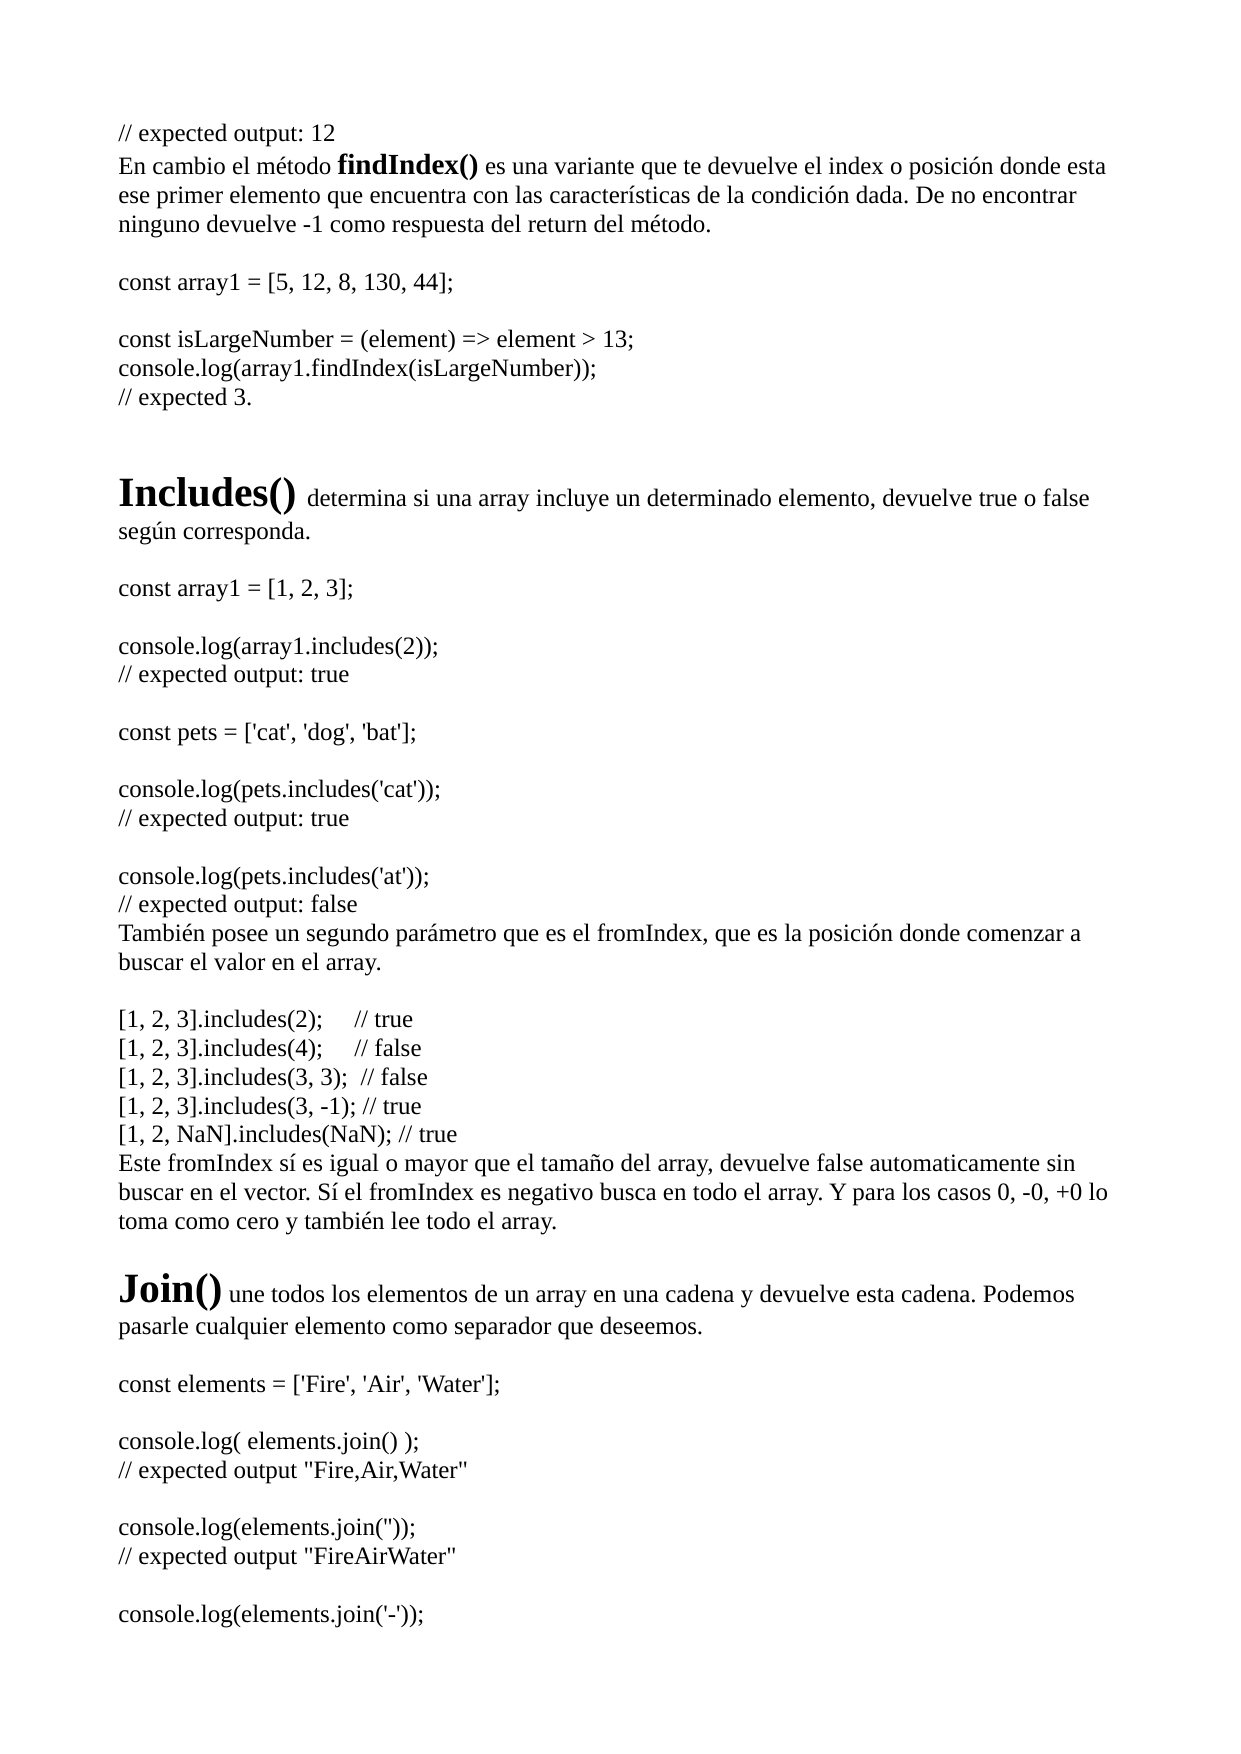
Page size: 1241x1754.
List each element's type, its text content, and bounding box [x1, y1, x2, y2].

text [1, 2, 3].includes(3, -1); // true [118, 1091, 1122, 1119]
text console.log(elements.join('-')); [118, 1599, 1122, 1627]
text console.log(array1.includes(2)); [118, 631, 1122, 659]
text const elements = ['Fire', 'Air', 'Water']; [118, 1369, 1122, 1397]
text console.log(array1.findIndex(isLargeNumber)); [118, 353, 1122, 382]
text console.log(pets.includes('at')); [118, 861, 1122, 889]
text const isLargeNumber = (element) => element > 13; [118, 324, 1122, 353]
text // expected 3. [118, 382, 1122, 410]
text const pets = ['cat', 'dog', 'bat']; [118, 717, 1122, 746]
text Includes() determina si una array incluye un determinado elemento, devuelve true o false según corresponda. [118, 468, 1122, 544]
text // expected output "FireAirWater" [118, 1541, 1122, 1570]
text // expected output: false [118, 889, 1122, 918]
text [1, 2, 3].includes(4); // false [118, 1033, 1122, 1062]
text // expected output "Fire,Air,Water" [118, 1455, 1122, 1484]
text console.log(elements.join('')); [118, 1512, 1122, 1541]
text // expected output: true [118, 803, 1122, 832]
text const array1 = [1, 2, 3]; [118, 573, 1122, 602]
text // expected output: true [118, 659, 1122, 688]
text console.log(pets.includes('cat')); [118, 774, 1122, 803]
text const array1 = [5, 12, 8, 130, 44]; [118, 267, 1122, 295]
text Join() une todos los elementos de un array en una cadena y devuelve esta cadena. Podemos pasarle cualquier elemento como separador que deseemos. [118, 1263, 1122, 1340]
text Este fromIndex sí es igual o mayor que el tamaño del array, devuelve false automaticamente sin buscar en el vector. Sí el fromIndex es negativo busca en todo el array. Y para los casos 0, -0, +0 lo toma como cero y también lee todo el array. [118, 1148, 1122, 1234]
text console.log( elements.join() ); [118, 1426, 1122, 1455]
text [1, 2, 3].includes(2); // true [118, 1004, 1122, 1033]
text También posee un segundo parámetro que es el fromIndex, que es la posición donde comenzar a buscar el valor en el array. [118, 918, 1122, 976]
text // expected output: 12 [118, 118, 1122, 147]
text [1, 2, 3].includes(3, 3); // false [118, 1062, 1122, 1091]
text En cambio el método findIndex() es una variante que te devuelve el index o posición donde esta ese primer elemento que encuentra con las características de la condición dada. De no encontrar ninguno devuelve -1 como respuesta del return del método. [118, 147, 1122, 238]
text [1, 2, NaN].includes(NaN); // true [118, 1119, 1122, 1148]
